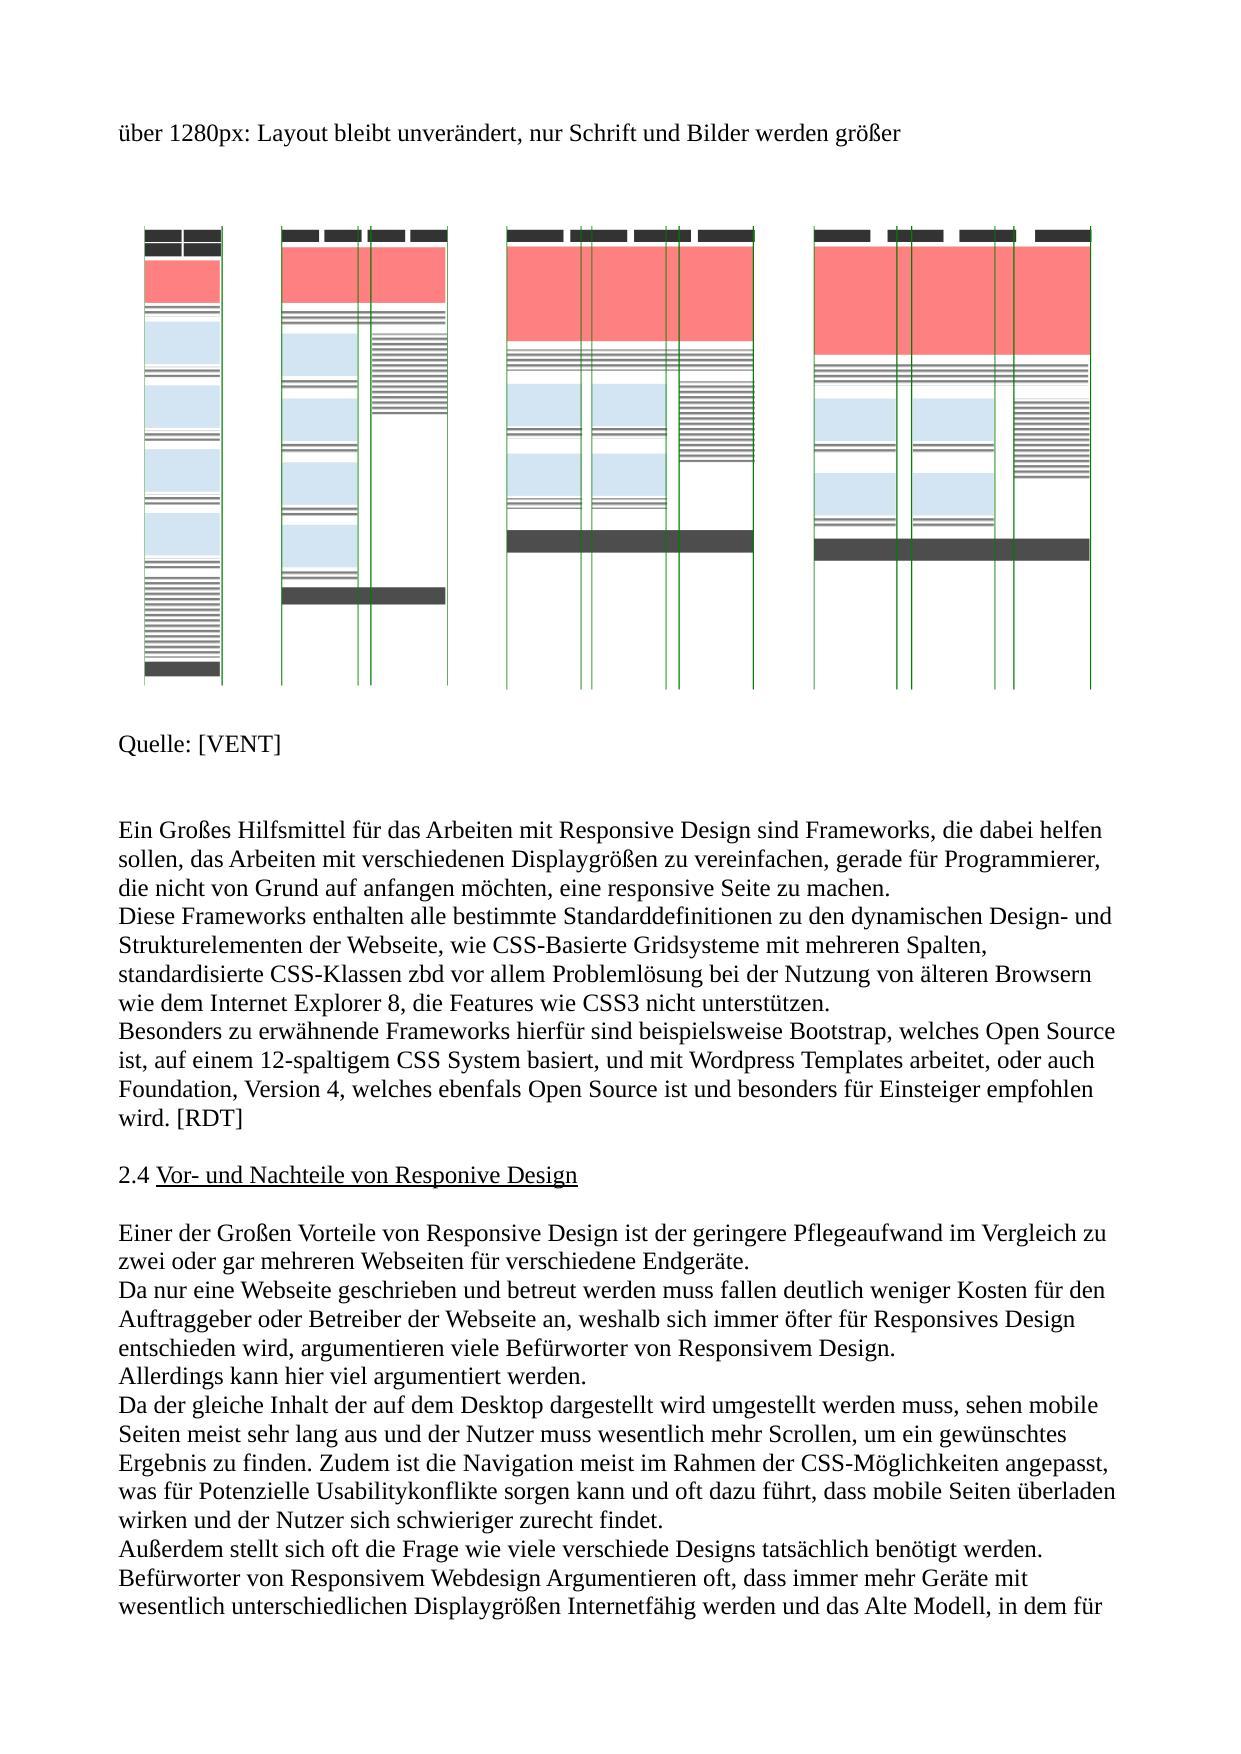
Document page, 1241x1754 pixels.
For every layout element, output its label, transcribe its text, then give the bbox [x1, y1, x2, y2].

text Einer der Großen Vorteile von Responsive Design ist der geringere Pflegeaufwand im Vergleich zu zwei oder gar mehreren Webseiten für verschiedene Endgeräte. [118, 1218, 1122, 1275]
text Da nur eine Webseite geschrieben und betreut werden muss fallen deutlich weniger Kosten für den Auftraggeber oder Betreiber der Webseite an, weshalb sich immer öfter für Responsives Design entschieden wird, argumentieren viele Befürworter von Responsivem Design. [118, 1275, 1122, 1361]
text Allerdings kann hier viel argumentiert werden. [118, 1361, 1122, 1390]
text Befürworter von Responsivem Webdesign Argumentieren oft, dass immer mehr Geräte mit wesentlich unterschiedlichen Displaygrößen Internetfähig werden und das Alte Modell, in dem für [118, 1563, 1122, 1620]
text über 1280px: Layout bleibt unverändert, nur Schrift und Bilder werden größer [118, 118, 1122, 147]
text Besonders zu erwähnende Frameworks hierfür sind beispielsweise Bootstrap, welches Open Source ist, auf einem 12-spaltigem CSS System basiert, und mit Wordpress Templates arbeitet, oder auch Foundation, Version 4, welches ebenfals Open Source ist und besonders für Einsteiger empfohlen wird. [RDT] [118, 1016, 1122, 1131]
text 2.4 Vor- und Nachteile von Responive Design [118, 1160, 1122, 1189]
text Außerdem stellt sich oft die Frage wie viele verschiede Designs tatsächlich benötigt werden. [118, 1534, 1122, 1563]
text Da der gleiche Inhalt der auf dem Desktop dargestellt wird umgestellt werden muss, sehen mobile Seiten meist sehr lang aus und der Nutzer muss wesentlich mehr Scrollen, um ein gewünschtes Ergebnis zu finden. Zudem ist die Navigation meist im Rahmen der CSS-Möglichkeiten angepasst, was für Potenzielle Usabilitykonflikte sorgen kann und oft dazu führt, dass mobile Seiten überladen wirken und der Nutzer sich schwieriger zurecht findet. [118, 1390, 1122, 1534]
text Diese Frameworks enthalten alle bestimmte Standarddefinitionen zu den dynamischen Design- und Strukturelementen der Webseite, wie CSS-Basierte Gridsysteme mit mehreren Spalten, standardisierte CSS-Klassen zbd vor allem Problemlösung bei der Nutzung von älteren Browsern wie dem Internet Explorer 8, die Features wie CSS3 nicht unterstützen. [118, 901, 1122, 1016]
text Quelle: [VENT] [118, 729, 1122, 758]
picture [118, 204, 1123, 729]
text Ein Großes Hilfsmittel für das Arbeiten mit Responsive Design sind Frameworks, die dabei helfen sollen, das Arbeiten mit verschiedenen Displaygrößen zu vereinfachen, gerade für Programmierer, die nicht von Grund auf anfangen möchten, eine responsive Seite zu machen. [118, 815, 1122, 901]
